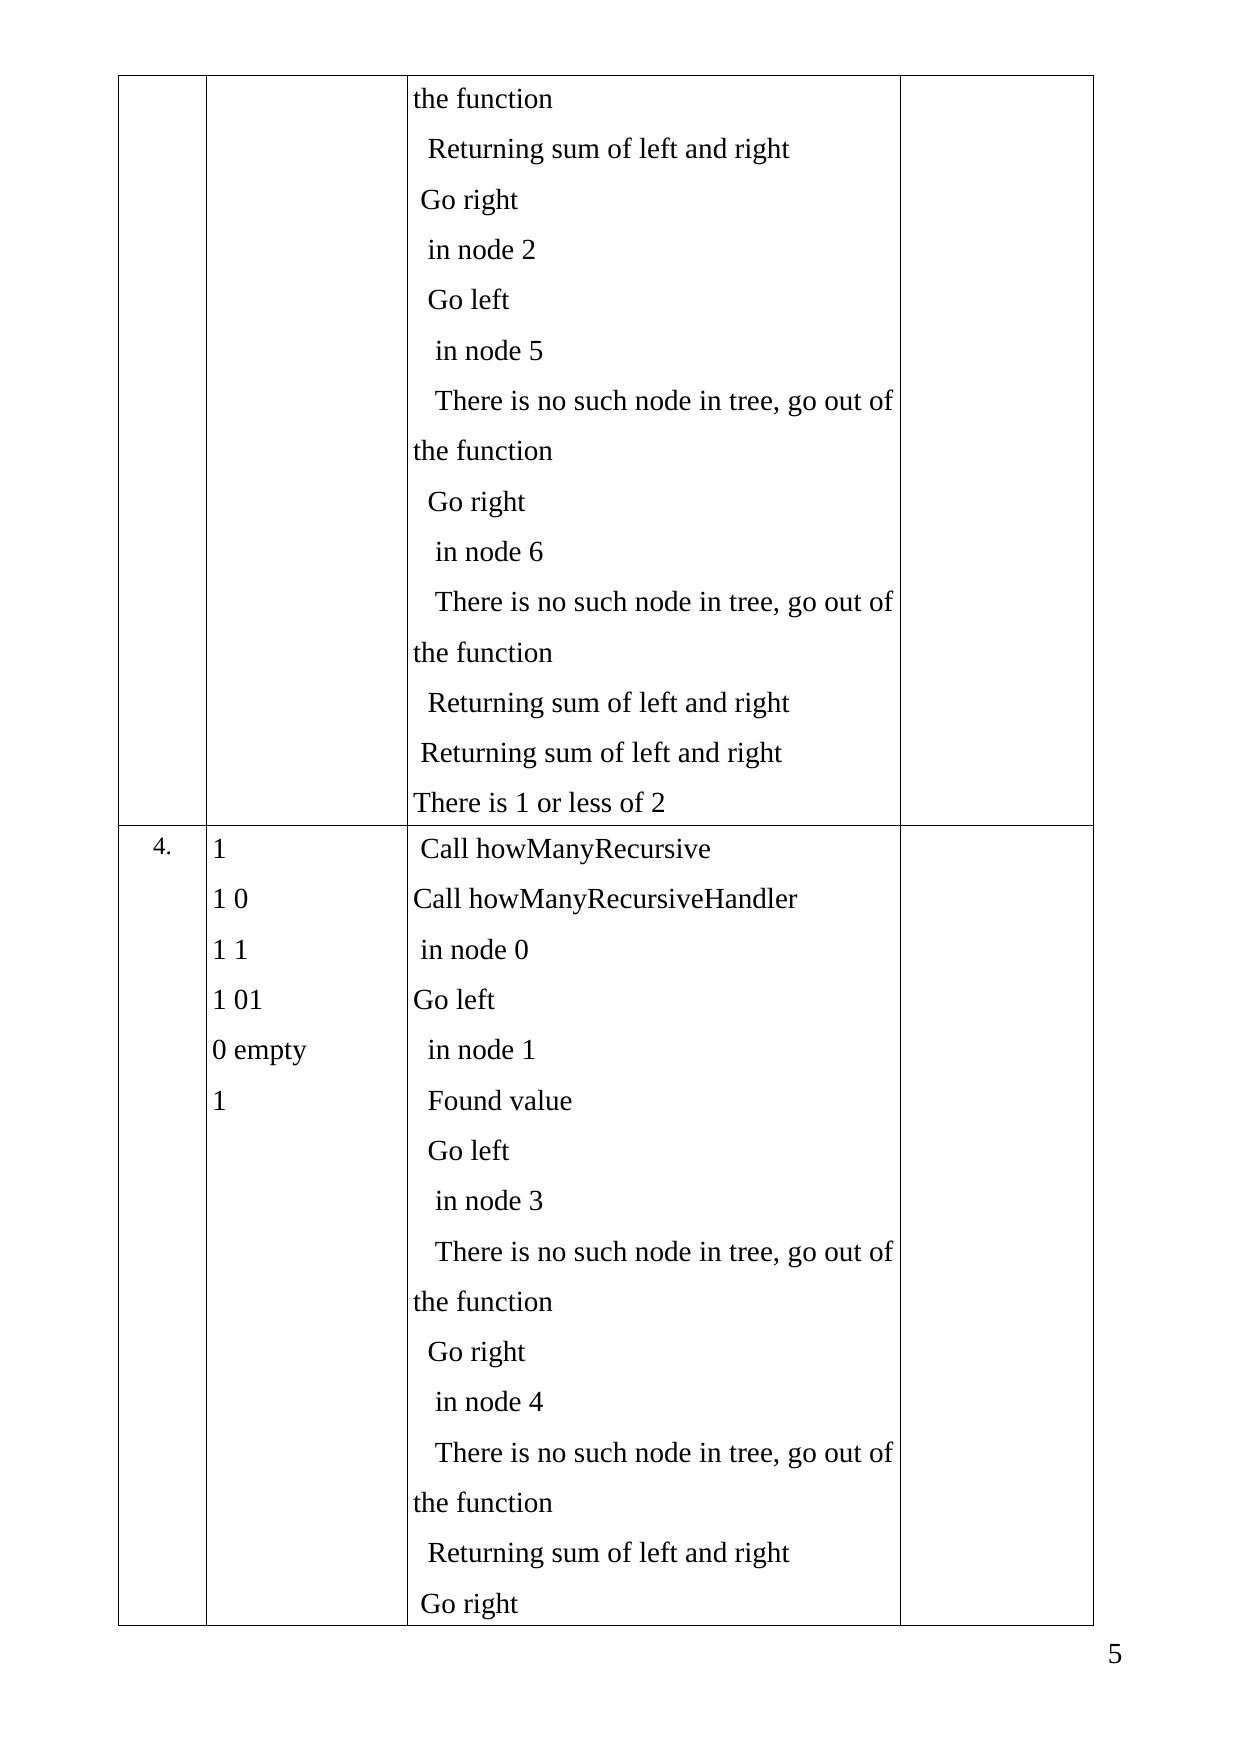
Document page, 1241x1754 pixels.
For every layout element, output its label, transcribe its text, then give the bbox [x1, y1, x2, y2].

table_cell [119, 76, 206, 825]
table_cell [901, 826, 1093, 1625]
table_cell 1 1 0 1 1 1 01 0 empty 1 [207, 826, 407, 1625]
table_cell the function Returning sum of left and right Go right in node 2 Go left in node 5 There is no such node in tree, go out of the function Go right in node 6 There is no such node in tree, go out of the function Returning sum of left and right Returning sum of left and right There is 1 or less of 2 [408, 76, 900, 825]
table_cell [901, 76, 1093, 825]
table_cell [207, 76, 407, 825]
table_cell Call howManyRecursive Call howManyRecursiveHandler in node 0 Go left in node 1 Found value Go left in node 3 There is no such node in tree, go out of the function Go right in node 4 There is no such node in tree, go out of the function Returning sum of left and right Go right [408, 826, 900, 1625]
table_cell 4. [119, 826, 206, 1625]
